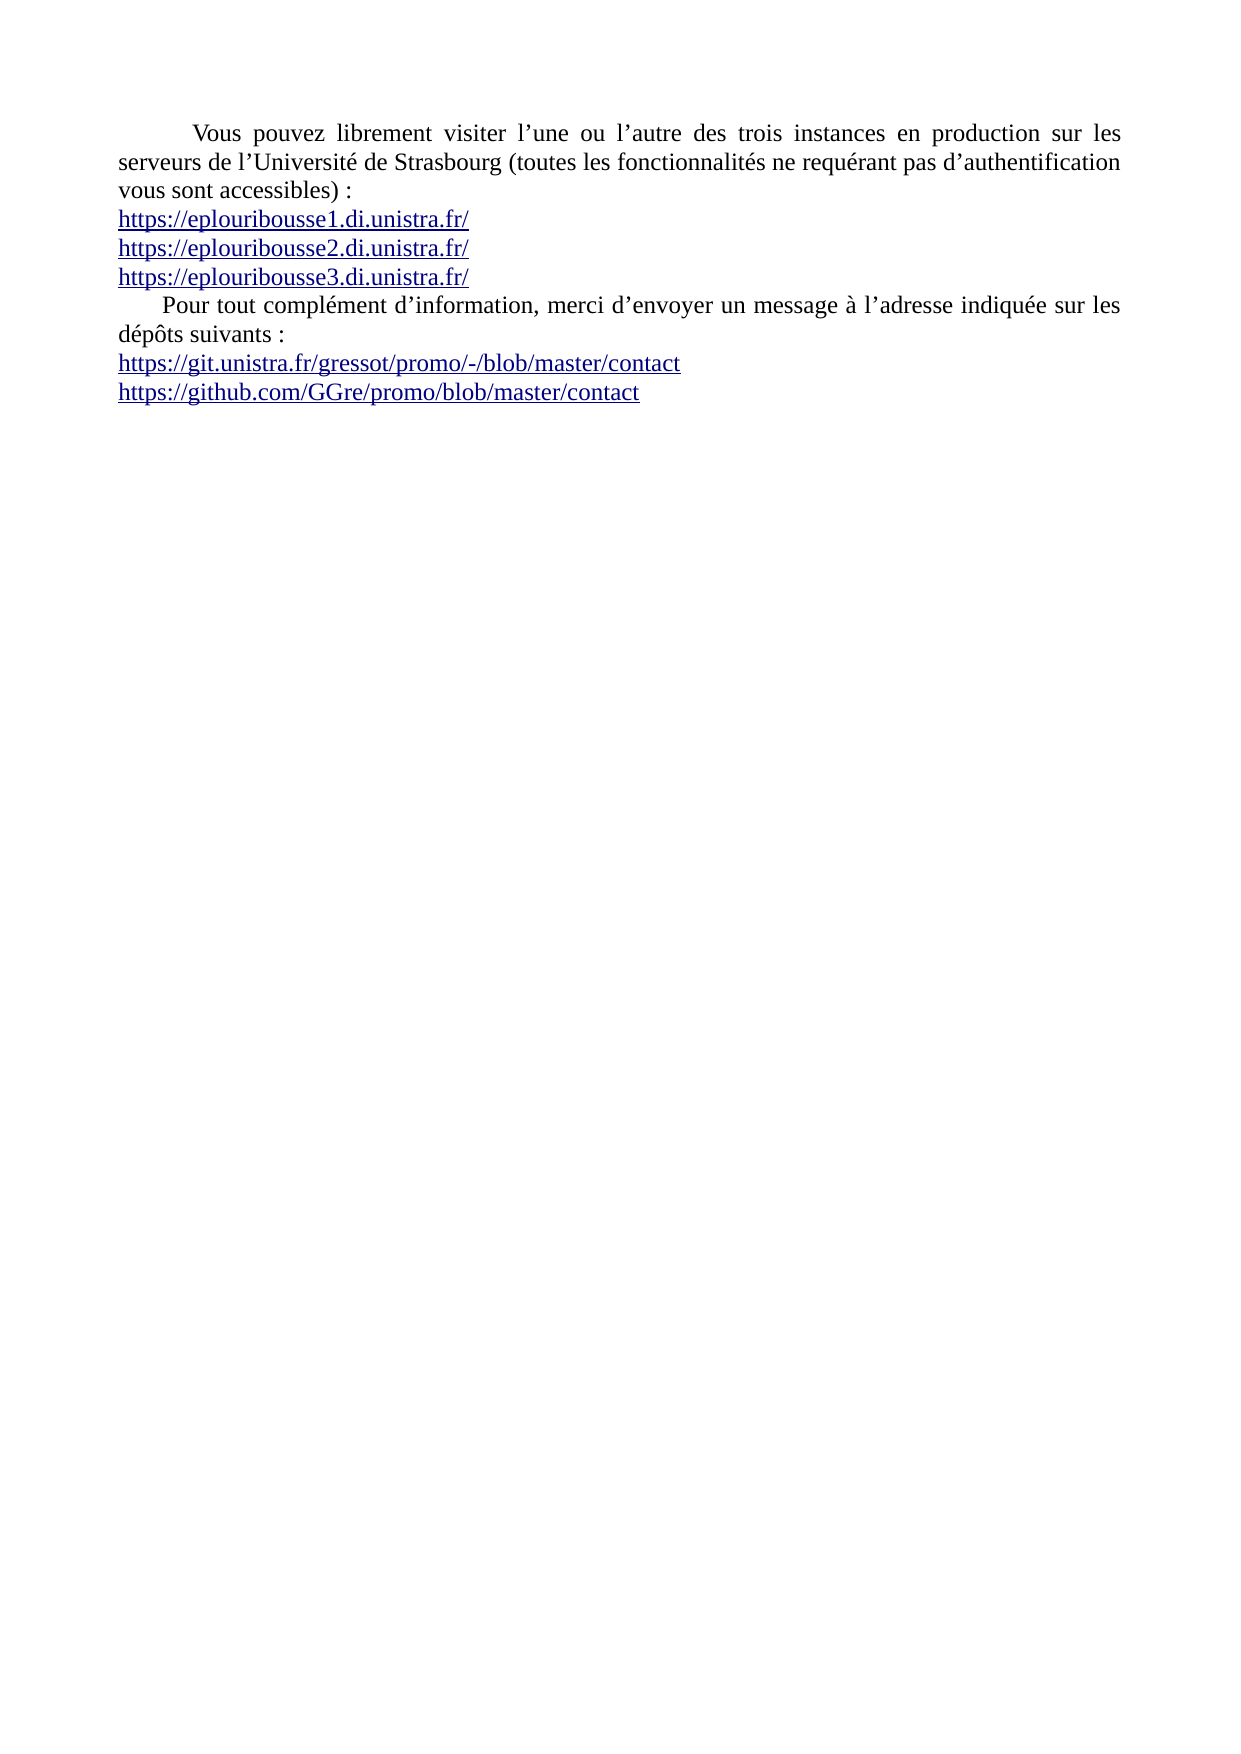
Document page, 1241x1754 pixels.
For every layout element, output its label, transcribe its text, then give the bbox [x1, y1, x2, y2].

text https://git.unistra.fr/gressot/promo/-/blob/master/contact [118, 348, 1122, 377]
text https://eplouribousse3.di.unistra.fr/ [118, 262, 1122, 291]
text https://eplouribousse1.di.unistra.fr/ [118, 204, 1122, 233]
text Pour tout complément d’information, merci d’envoyer un message à l’adresse indiquée sur les dépôts suivants : [118, 291, 1122, 348]
text https://eplouribousse2.di.unistra.fr/ [118, 233, 1122, 262]
text Vous pouvez librement visiter l’une ou l’autre des trois instances en production sur les serveurs de l’Université de Strasbourg (toutes les fonctionnalités ne requérant pas d’authentification vous sont accessibles) : [118, 118, 1122, 204]
text https://github.com/GGre/promo/blob/master/contact [118, 377, 1122, 406]
